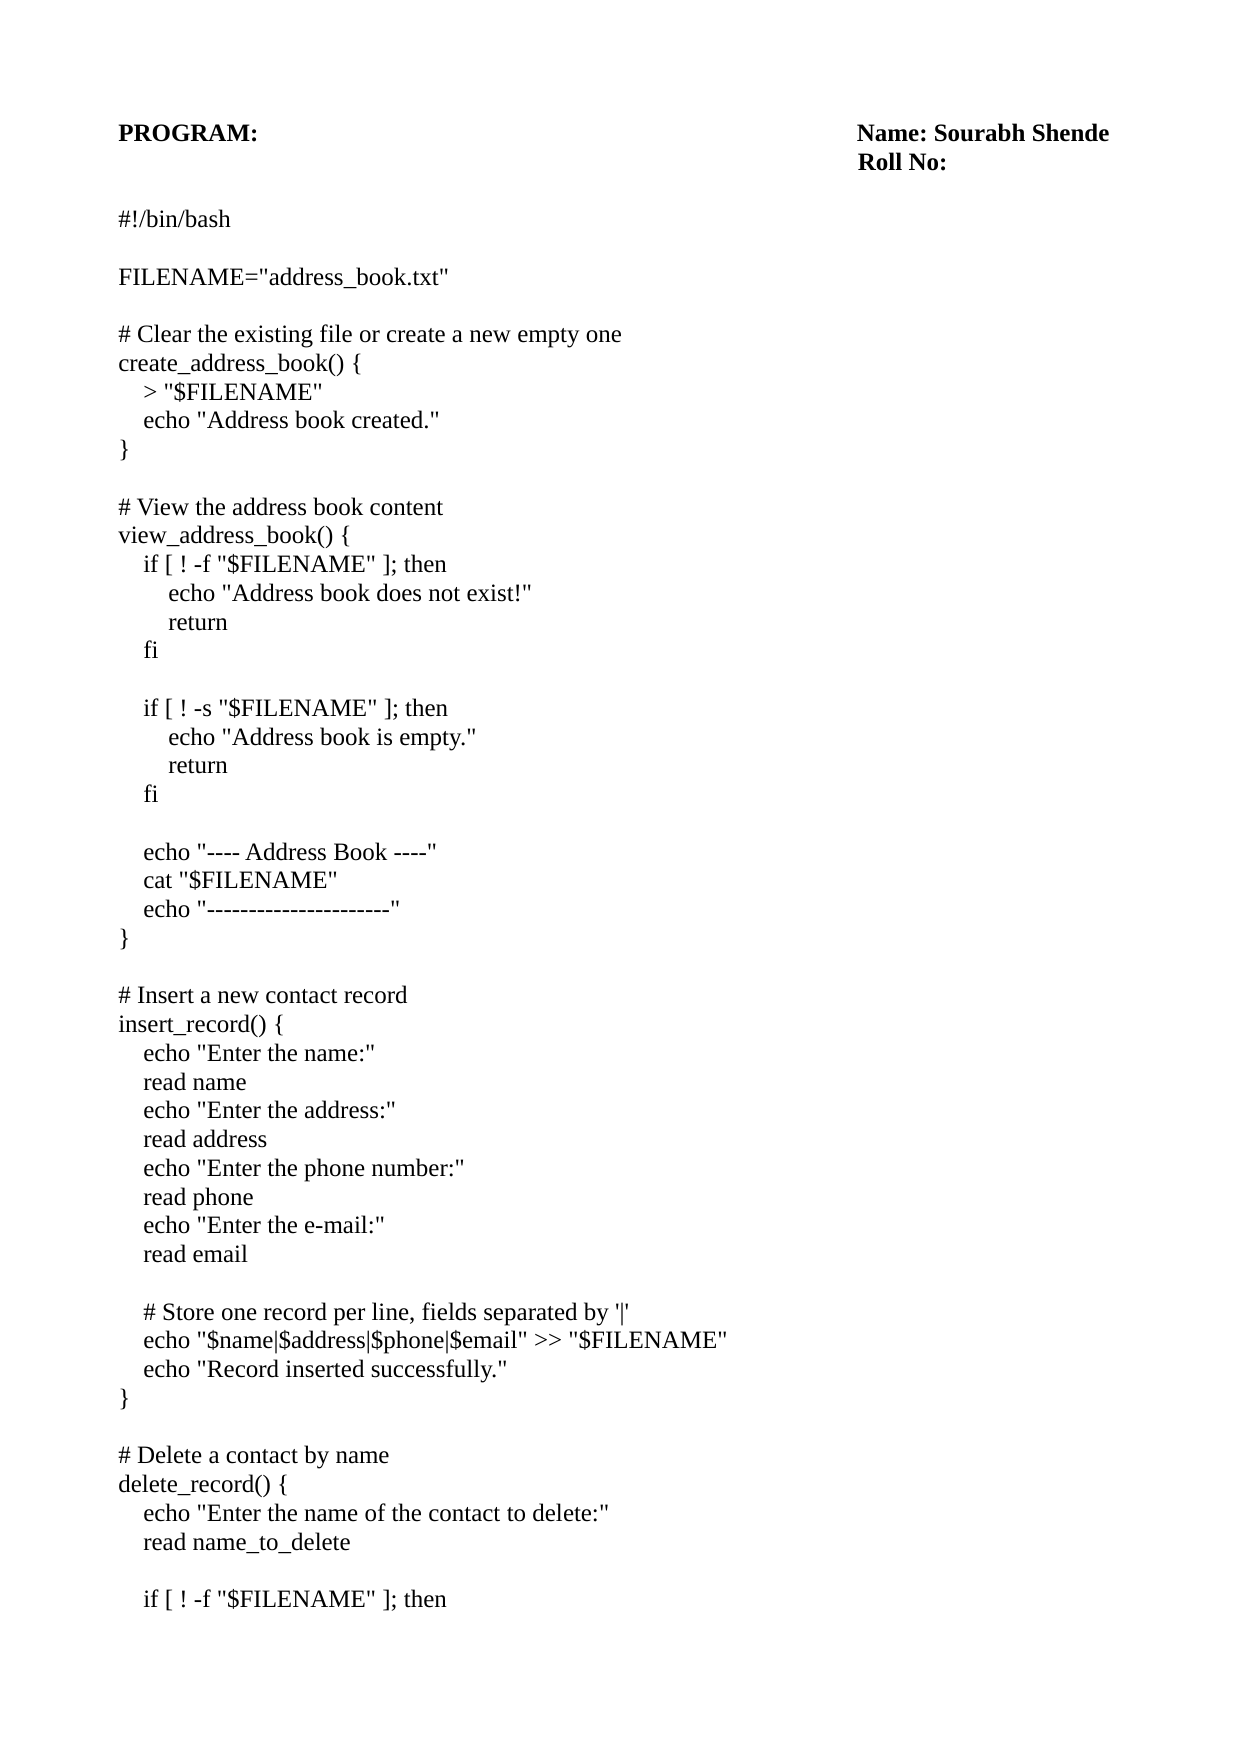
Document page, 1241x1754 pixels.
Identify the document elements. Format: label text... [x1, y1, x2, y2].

text # View the address book content [118, 492, 1122, 521]
text echo "Enter the phone number:" [118, 1153, 1122, 1182]
text read address [118, 1124, 1122, 1153]
text echo "$name|$address|$phone|$email" >> "$FILENAME" [118, 1326, 1122, 1354]
text } [118, 1383, 1122, 1412]
text return [118, 607, 1122, 636]
text insert_record() { [118, 1009, 1122, 1038]
text if [ ! -f "$FILENAME" ]; then [118, 1584, 1122, 1613]
text } [118, 434, 1122, 463]
text echo "Enter the e-mail:" [118, 1211, 1122, 1239]
text echo "Enter the name of the contact to delete:" [118, 1498, 1122, 1527]
text echo "Address book does not exist!" [118, 578, 1122, 607]
text #!/bin/bash [118, 204, 1122, 233]
text Roll No: [118, 147, 1122, 176]
text echo "Enter the address:" [118, 1096, 1122, 1124]
text FILENAME="address_book.txt" [118, 262, 1122, 291]
text if [ ! -s "$FILENAME" ]; then [118, 693, 1122, 722]
text # Insert a new contact record [118, 981, 1122, 1009]
text view_address_book() { [118, 521, 1122, 549]
text delete_record() { [118, 1469, 1122, 1498]
text read name_to_delete [118, 1527, 1122, 1556]
text cat "$FILENAME" [118, 866, 1122, 894]
text echo "---- Address Book ----" [118, 837, 1122, 866]
text echo "----------------------" [118, 894, 1122, 923]
text read name [118, 1067, 1122, 1096]
text echo "Address book is empty." [118, 722, 1122, 751]
text # Delete a contact by name [118, 1441, 1122, 1469]
text if [ ! -f "$FILENAME" ]; then [118, 549, 1122, 578]
text read phone [118, 1182, 1122, 1211]
text PROGRAM: Name: Sourabh Shende [118, 118, 1122, 147]
text echo "Enter the name:" [118, 1038, 1122, 1067]
text fi [118, 636, 1122, 664]
text # Clear the existing file or create a new empty one [118, 319, 1122, 348]
text > "$FILENAME" [118, 377, 1122, 406]
text echo "Address book created." [118, 406, 1122, 434]
text return [118, 751, 1122, 779]
text fi [118, 779, 1122, 808]
text read email [118, 1239, 1122, 1268]
text # Store one record per line, fields separated by '|' [118, 1297, 1122, 1326]
text create_address_book() { [118, 348, 1122, 377]
text } [118, 923, 1122, 952]
text echo "Record inserted successfully." [118, 1354, 1122, 1383]
